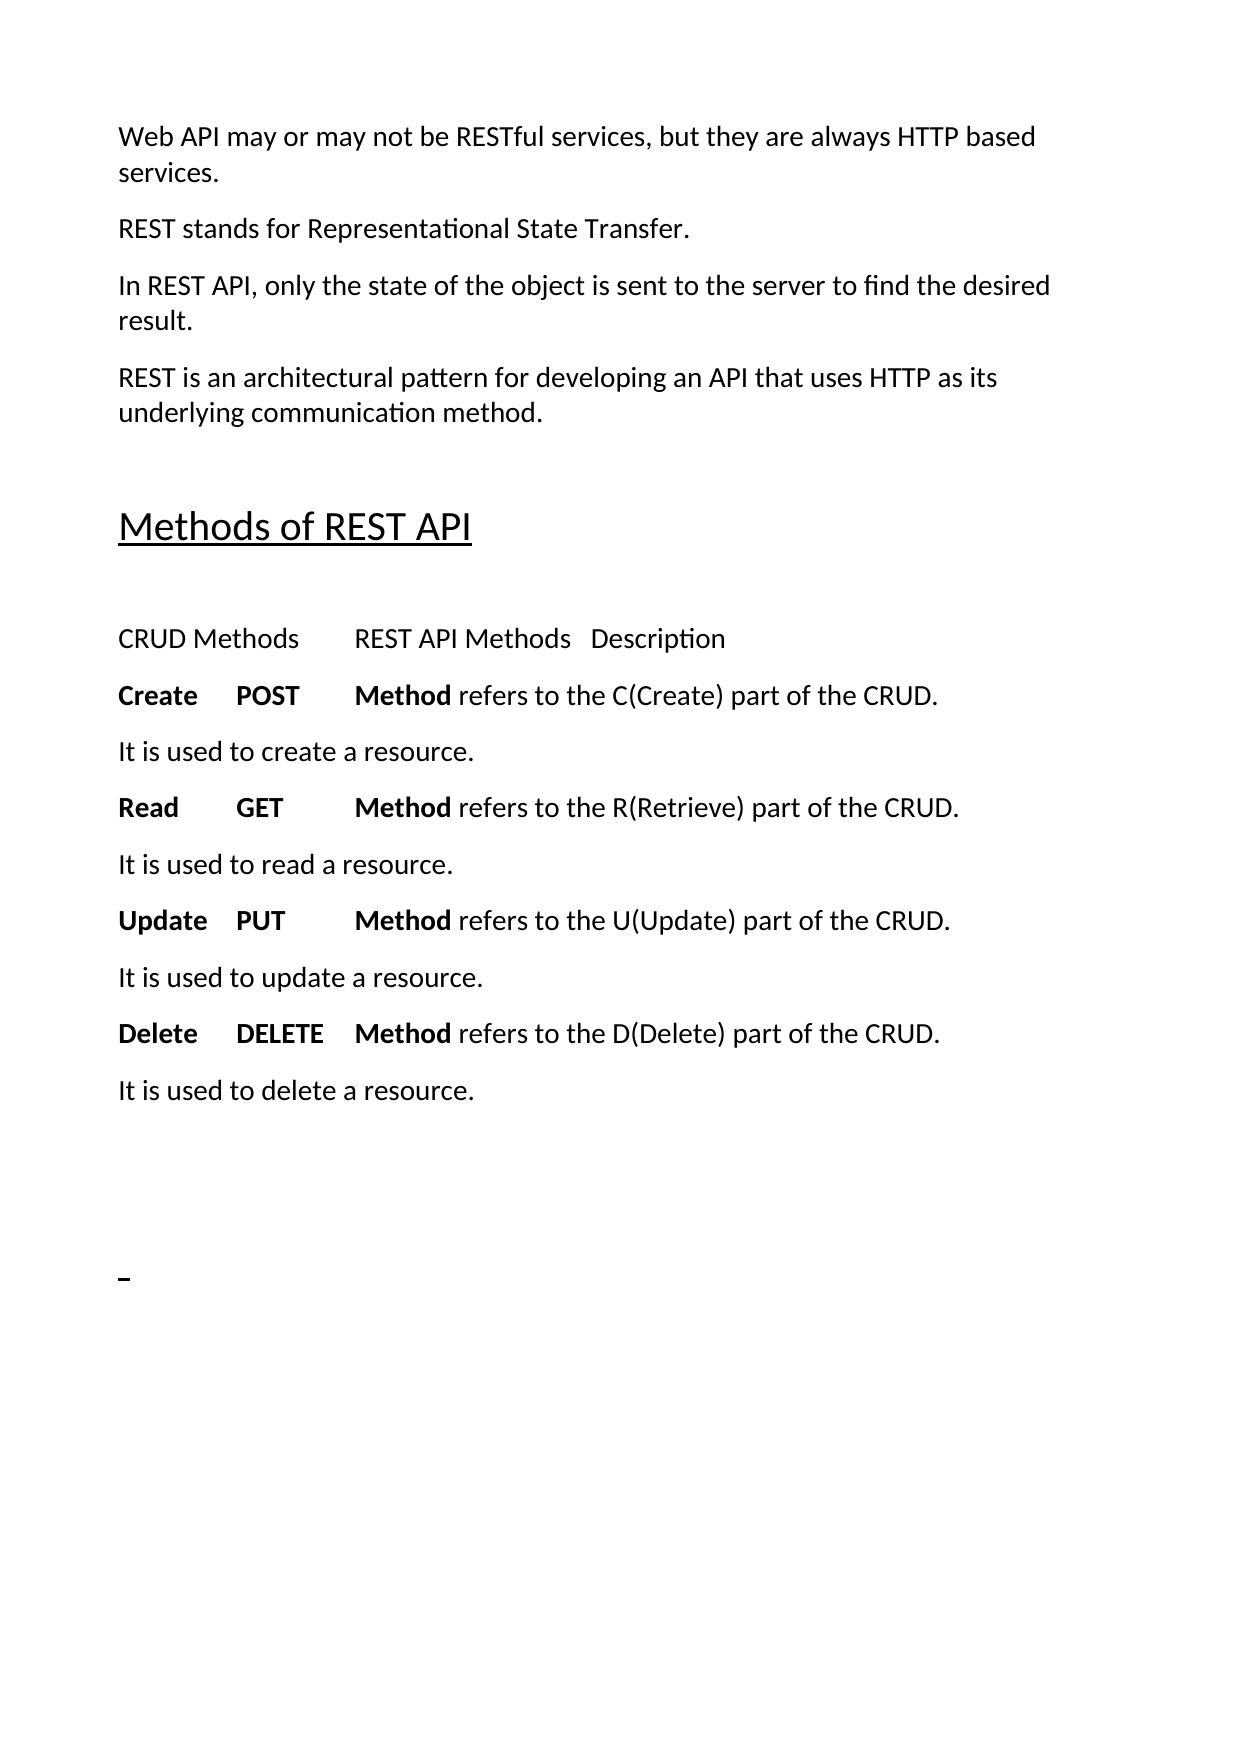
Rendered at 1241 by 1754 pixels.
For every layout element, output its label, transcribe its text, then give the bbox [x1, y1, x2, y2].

text CRUD Methods REST API Methods Description [118, 620, 1122, 656]
text It is used to delete a resource. [118, 1072, 1122, 1107]
text Delete DELETE Method refers to the D(Delete) part of the CRUD. [118, 1015, 1122, 1051]
text Update PUT Method refers to the U(Update) part of the CRUD. [118, 902, 1122, 938]
text It is used to create a resource. [118, 733, 1122, 769]
text Create POST Method refers to the C(Create) part of the CRUD. [118, 677, 1122, 712]
text REST stands for Representational State Transfer. [118, 210, 1122, 246]
text In REST API, only the state of the object is sent to the server to find the desired result. [118, 267, 1122, 338]
text It is used to read a resource. [118, 846, 1122, 882]
text Read GET Method refers to the R(Retrieve) part of the CRUD. [118, 789, 1122, 825]
text Web API may or may not be RESTful services, but they are always HTTP based services. [118, 118, 1122, 189]
text REST is an architectural pattern for developing an API that uses HTTP as its underlying communication method. [118, 359, 1122, 430]
text It is used to update a resource. [118, 959, 1122, 994]
text Methods of REST API [118, 500, 1122, 551]
